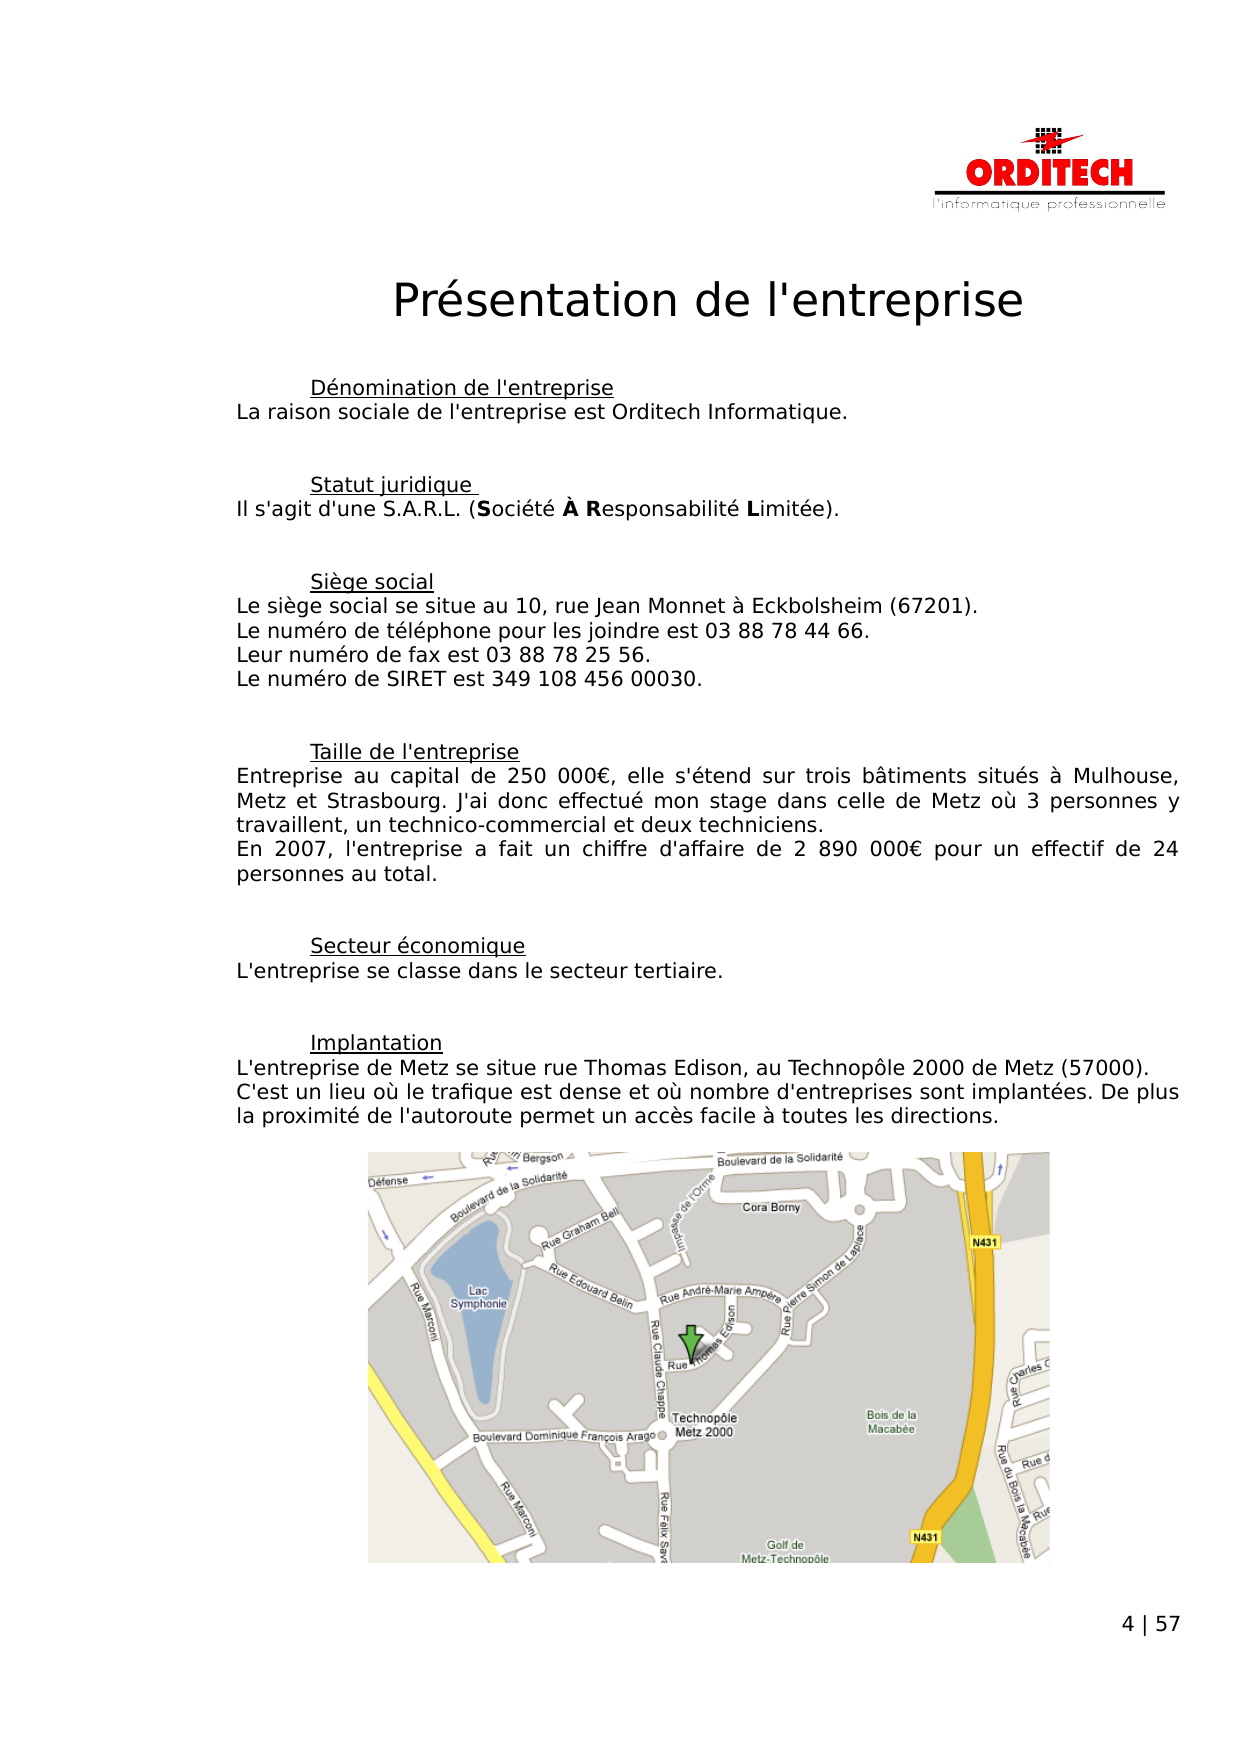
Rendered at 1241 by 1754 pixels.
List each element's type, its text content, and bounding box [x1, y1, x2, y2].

text Taille de l'entreprise [236, 740, 1181, 764]
text La raison sociale de l'entreprise est Orditech Informatique. [236, 400, 1181, 425]
text Le numéro de SIRET est 349 108 456 00030. [236, 667, 1181, 692]
text C'est un lieu où le trafique est dense et où nombre d'entreprises sont implantées. De plus la proximité de l'autoroute permet un accès facile à toutes les directions. [236, 1080, 1181, 1128]
text Statut juridique [236, 473, 1181, 497]
text Le siège social se situe au 10, rue Jean Monnet à Eckbolsheim (67201). [236, 594, 1181, 619]
picture [920, 118, 1182, 221]
text Présentation de l'entreprise [236, 274, 1181, 328]
text Siège social [236, 570, 1181, 594]
text Dénomination de l'entreprise [236, 376, 1181, 400]
text Le numéro de téléphone pour les joindre est 03 88 78 44 66. [236, 619, 1181, 643]
text Implantation [236, 1031, 1181, 1056]
text Entreprise au capital de 250 000€, elle s'étend sur trois bâtiments situés à Mulhouse, Metz et Strasbourg. J'ai donc effectué mon stage dans celle de Metz où 3 personnes y travaillent, un technico-commercial et deux techniciens. [236, 764, 1181, 837]
text Leur numéro de fax est 03 88 78 25 56. [236, 643, 1181, 667]
picture [367, 1152, 1050, 1563]
text Secteur économique [236, 934, 1181, 959]
text En 2007, l'entreprise a fait un chiffre d'affaire de 2 890 000€ pour un effectif de 24 personnes au total. [236, 837, 1181, 886]
text L'entreprise de Metz se situe rue Thomas Edison, au Technopôle 2000 de Metz (57000). [236, 1056, 1181, 1080]
text Il s'agit d'une S.A.R.L. (Société À Responsabilité Limitée). [236, 497, 1181, 522]
text L'entreprise se classe dans le secteur tertiaire. [236, 959, 1181, 983]
